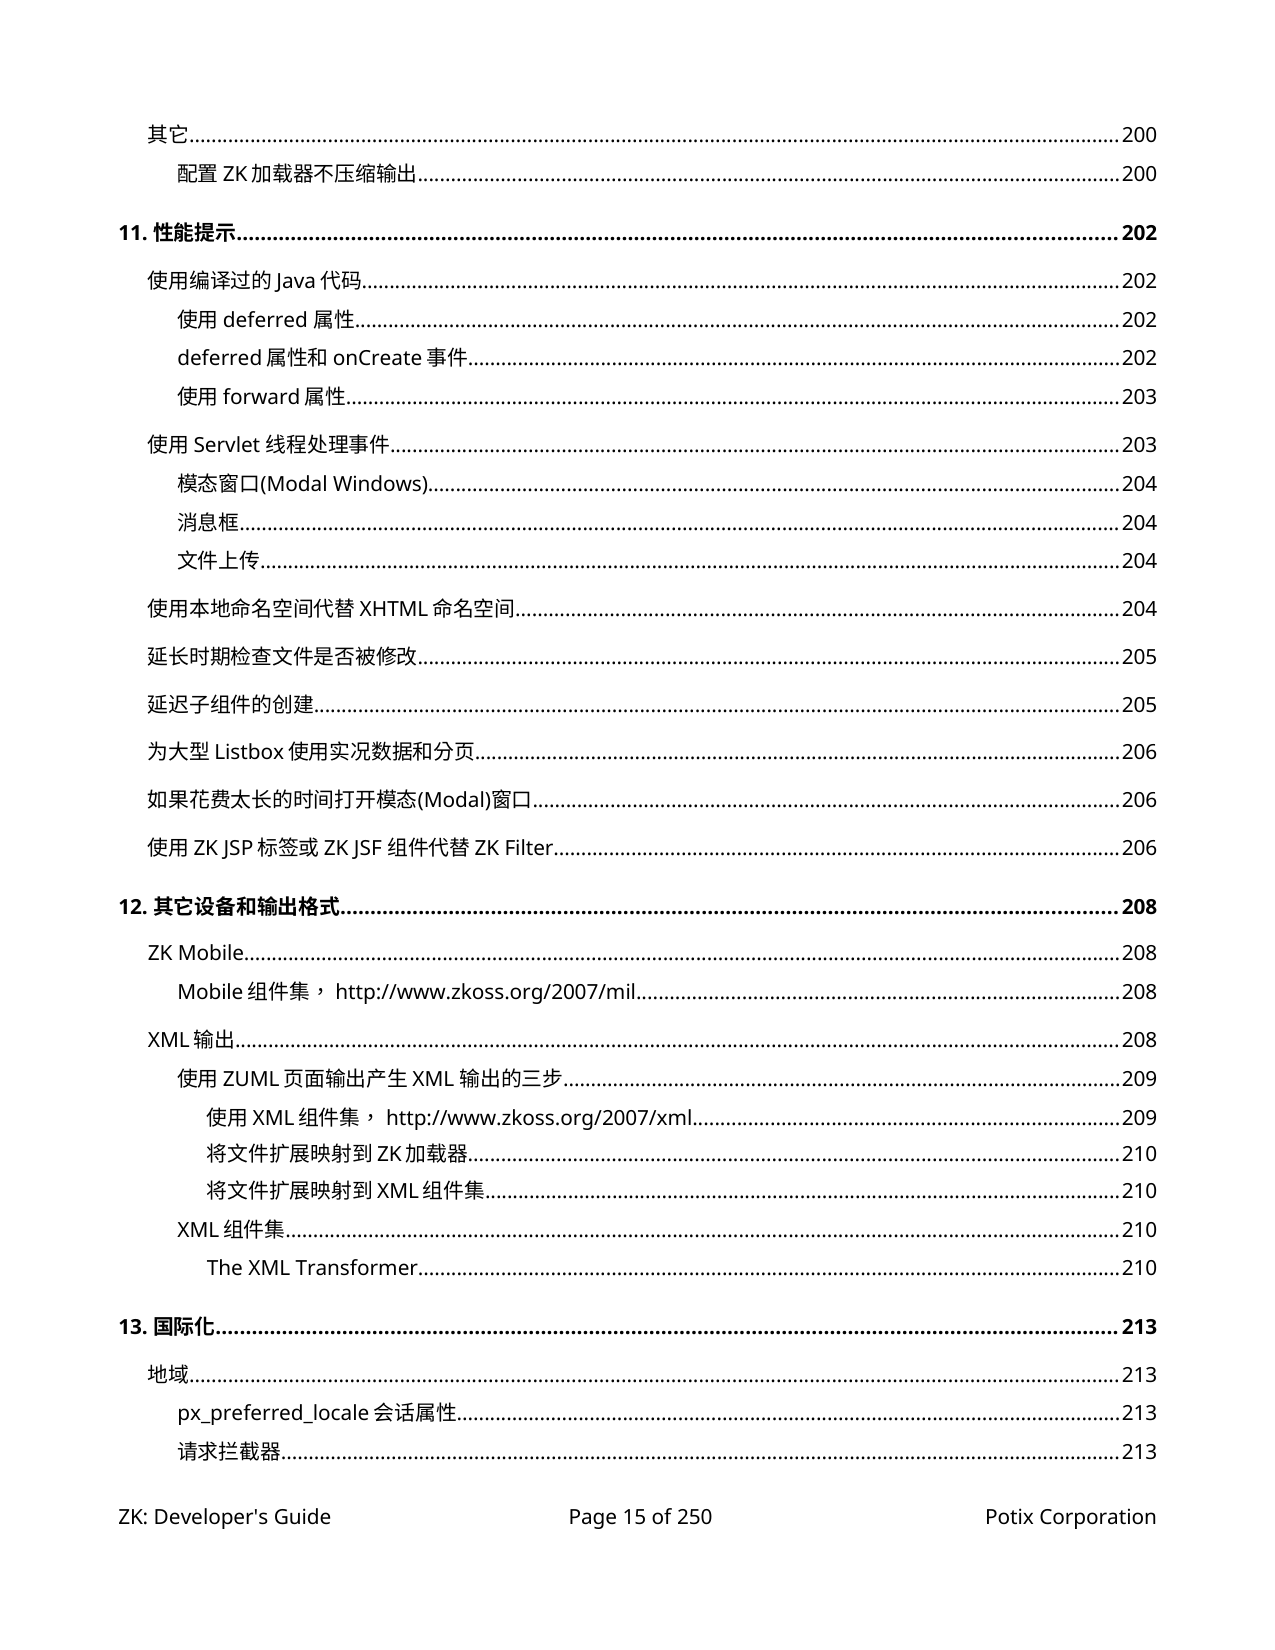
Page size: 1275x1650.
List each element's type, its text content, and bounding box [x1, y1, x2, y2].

text 12. 其它设备和输出格式 208 [118, 891, 1157, 921]
text 其它 200 [148, 118, 1157, 148]
text 使用ZK JSP标签或ZK JSF 组件代替ZK Filter 206 [148, 831, 1157, 861]
text 地域 213 [148, 1358, 1157, 1388]
text 消息框 204 [177, 506, 1157, 536]
text 使用forward属性 203 [177, 381, 1157, 411]
text 11. 性能提示 202 [118, 216, 1157, 246]
text 13. 国际化 213 [118, 1310, 1157, 1340]
text 延迟子组件的创建 205 [148, 688, 1157, 718]
text XML组件集 210 [177, 1214, 1157, 1244]
text ZK Mobile 208 [148, 938, 1157, 967]
text 文件上传 204 [177, 545, 1157, 575]
text 使用编译过的Java代码 202 [148, 264, 1157, 294]
text XML输出 208 [148, 1023, 1157, 1053]
text 使用deferred 属性 202 [177, 303, 1157, 333]
text 使用本地命名空间代替XHTML命名空间 204 [148, 593, 1157, 623]
text 使用ZUML页面输出产生XML 输出的三步 209 [177, 1062, 1157, 1092]
text 使用Servlet 线程处理事件 203 [148, 428, 1157, 458]
text 模态窗口(Modal Windows) 204 [177, 467, 1157, 497]
text 延长时期检查文件是否被修改 205 [148, 640, 1157, 670]
text 使用XML组件集， http://www.zkoss.org/2007/xml 209 [207, 1101, 1157, 1131]
text px_preferred_locale会话属性 213 [177, 1397, 1157, 1427]
text 将文件扩展映射到XML组件集 210 [207, 1175, 1157, 1205]
text 配置ZK加载器不压缩输出 200 [177, 157, 1157, 187]
text Mobile组件集， http://www.zkoss.org/2007/mil 208 [177, 976, 1157, 1006]
text The XML Transformer 210 [207, 1253, 1157, 1281]
text 将文件扩展映射到ZK加载器 210 [207, 1138, 1157, 1168]
text deferred属性和onCreate事件 202 [177, 342, 1157, 372]
text 请求拦截器 213 [177, 1436, 1157, 1466]
text 为大型Listbox使用实况数据和分页 206 [148, 736, 1157, 766]
text 如果花费太长的时间打开模态(Modal)窗口 206 [148, 783, 1157, 813]
